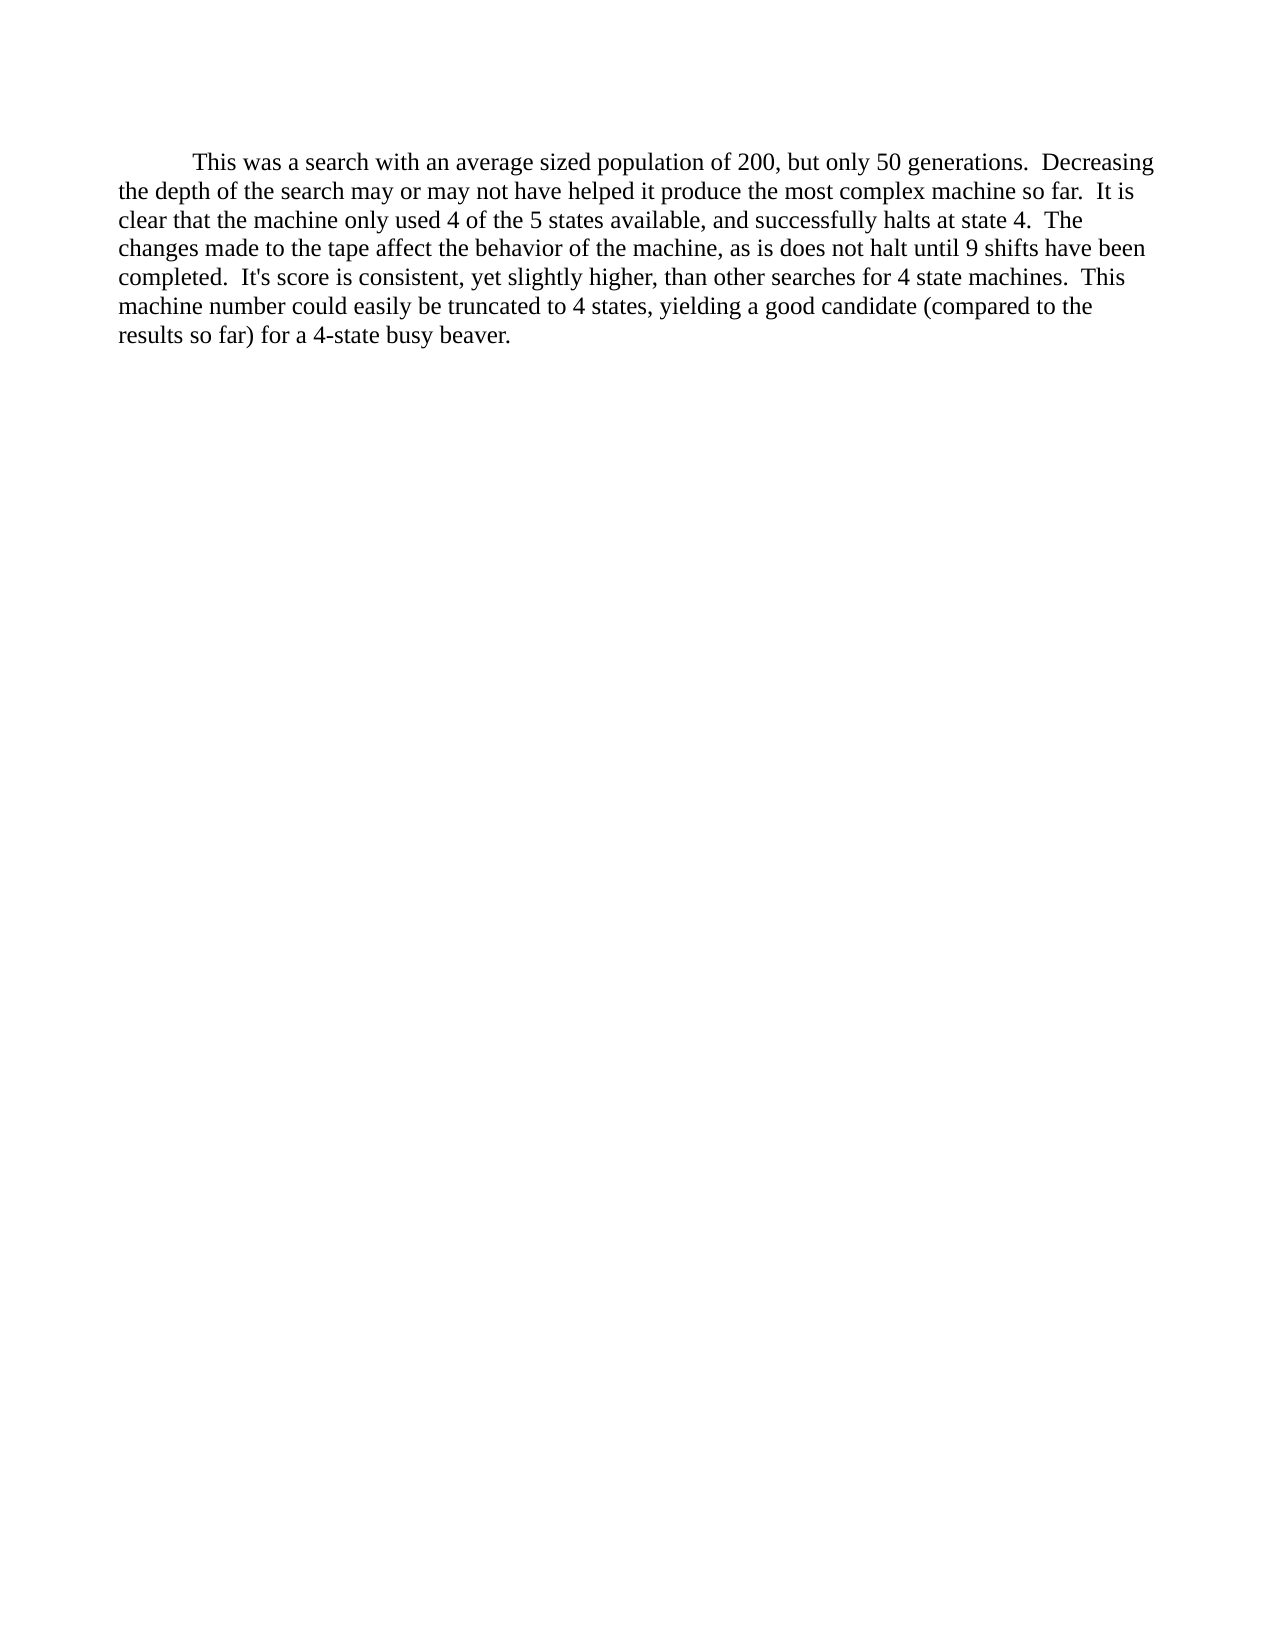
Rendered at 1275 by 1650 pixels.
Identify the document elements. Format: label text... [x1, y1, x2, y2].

text This was a search with an average sized population of 200, but only 50 generations. Decreasing the depth of the search may or may not have helped it produce the most complex machine so far. It is clear that the machine only used 4 of the 5 states available, and successfully halts at state 4. The changes made to the tape affect the behavior of the machine, as is does not halt until 9 shifts have been completed. It's score is consistent, yet slightly higher, than other searches for 4 state machines. This machine number could easily be truncated to 4 states, yielding a good candidate (compared to the results so far) for a 4-state busy beaver. [118, 147, 1157, 348]
